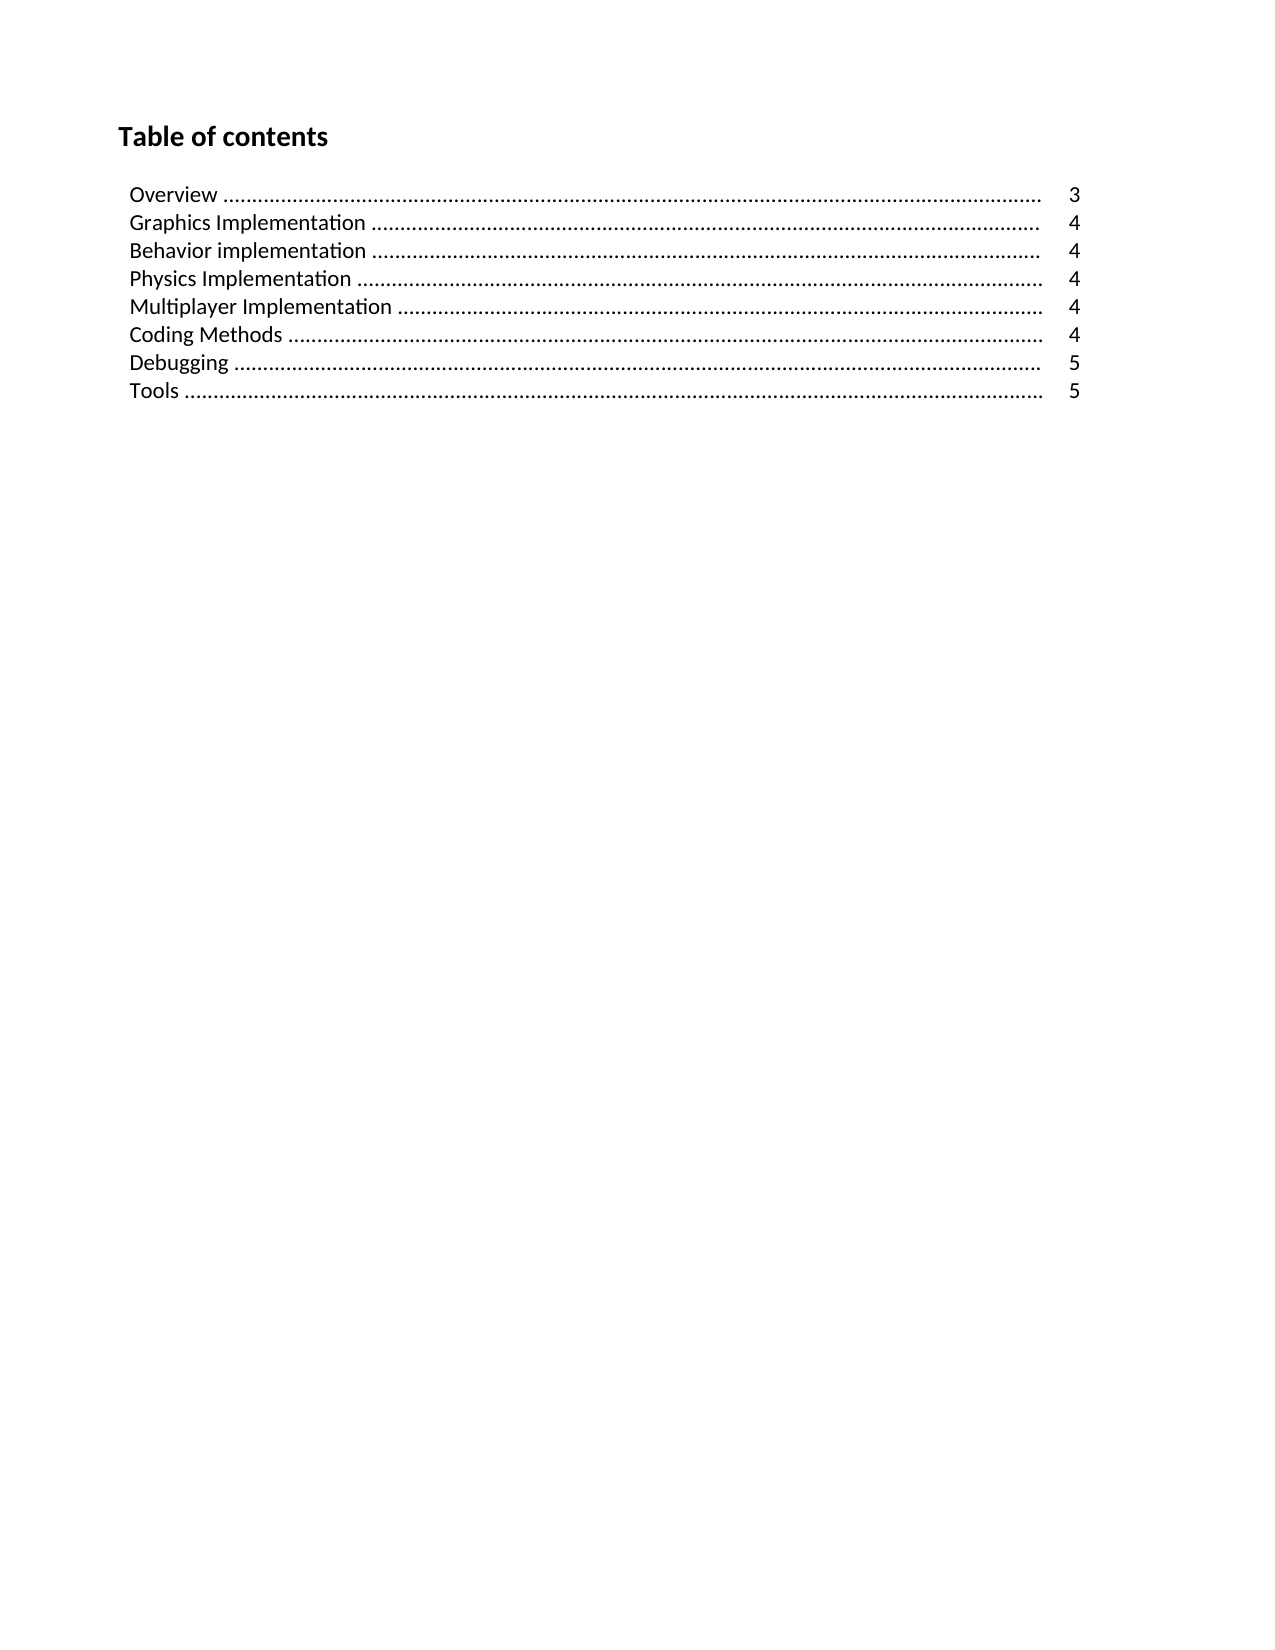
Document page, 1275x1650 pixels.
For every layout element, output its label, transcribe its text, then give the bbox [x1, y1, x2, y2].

table_cell Multiplayer Implementation ................................................................................................................ [118, 292, 1057, 320]
table_cell Debugging ............................................................................................................................................ [118, 348, 1057, 376]
table_cell Coding Methods ................................................................................................................................... [118, 320, 1057, 348]
table_cell 4 [1058, 236, 1116, 264]
table_cell 5 [1058, 376, 1116, 404]
table_cell 4 [1058, 320, 1116, 348]
table_cell 5 [1058, 348, 1116, 376]
table_header 3 [1058, 180, 1116, 208]
table_cell 4 [1058, 264, 1116, 292]
table_cell 4 [1058, 292, 1116, 320]
table_cell Graphics Implementation .................................................................................................................... [118, 208, 1057, 236]
table_cell Behavior implementation .................................................................................................................... [118, 236, 1057, 264]
text Table of contents [118, 118, 1157, 154]
table_header Overview .............................................................................................................................................. [118, 180, 1057, 208]
table_cell 4 [1058, 208, 1116, 236]
table_cell Physics Implementation ....................................................................................................................... [118, 264, 1057, 292]
table_cell Tools ..................................................................................................................................................... [118, 376, 1057, 404]
